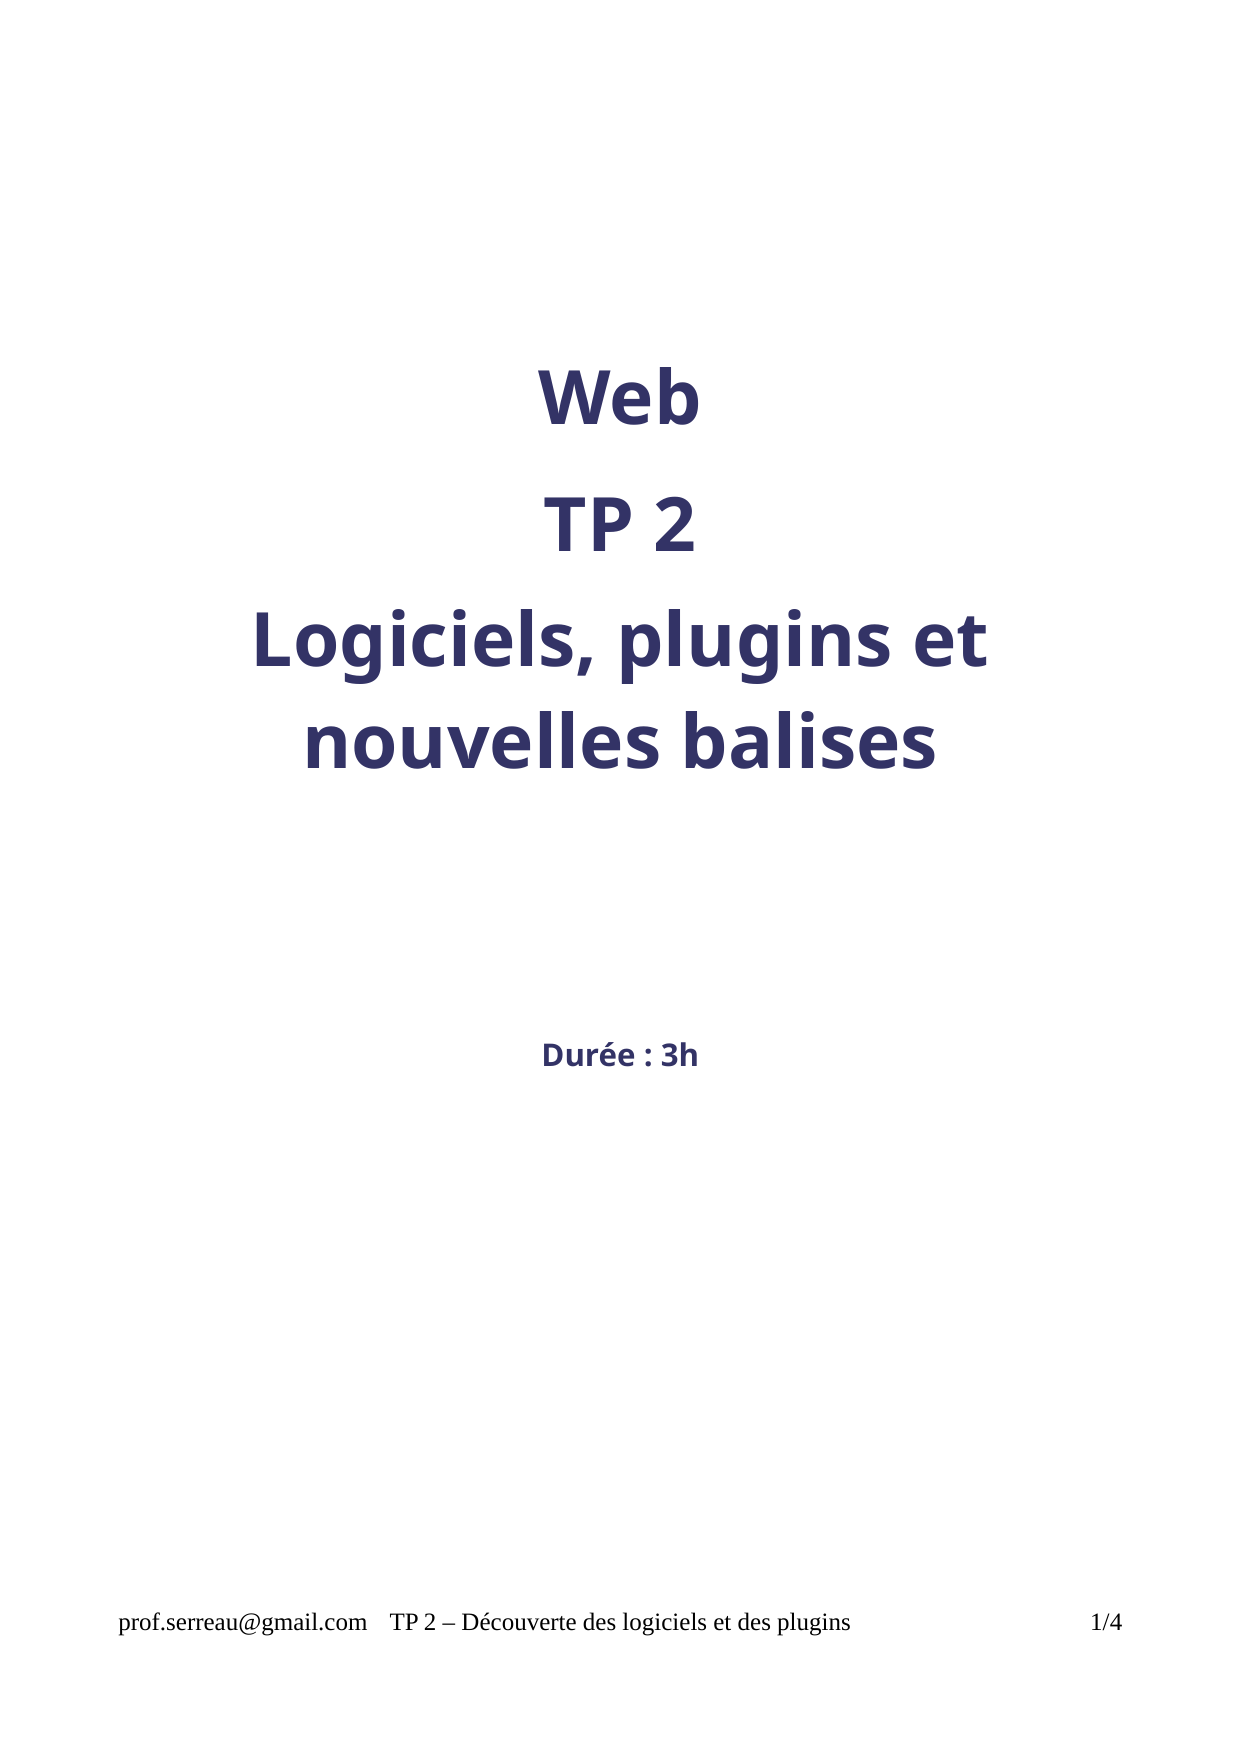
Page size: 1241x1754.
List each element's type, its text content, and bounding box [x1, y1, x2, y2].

text Durée : 3h [118, 1032, 1122, 1075]
subtitle Web [118, 344, 1122, 447]
subtitle TP 2 [118, 472, 1122, 574]
text Logiciels, plugins et nouvelles balises [118, 586, 1122, 791]
